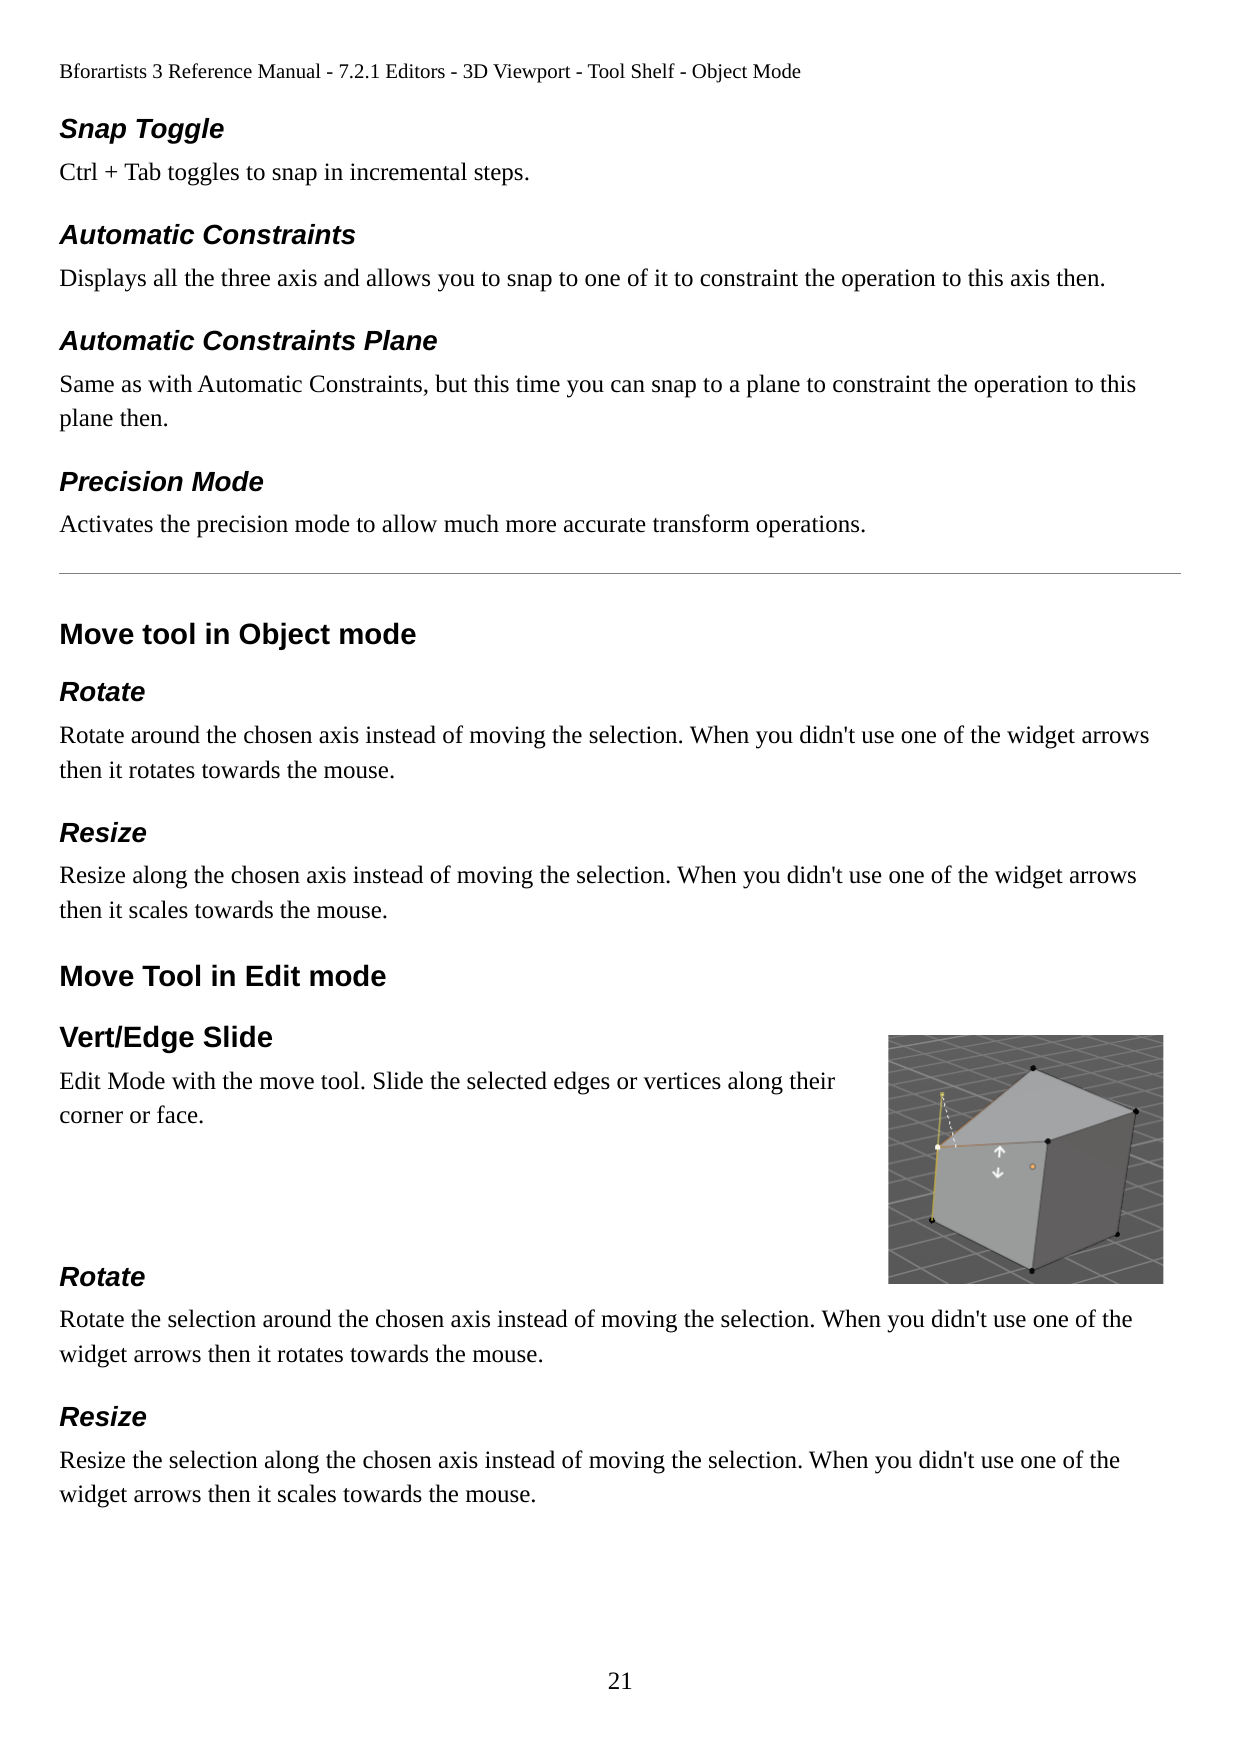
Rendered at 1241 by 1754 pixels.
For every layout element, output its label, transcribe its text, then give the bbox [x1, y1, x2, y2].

subtitle Vert/Edge Slide [59, 1019, 1181, 1053]
text Activates the precision mode to allow much more accurate transform operations. [59, 509, 1181, 538]
text Same as with Automatic Constraints, but this time you can snap to a plane to constraint the operation to this plane then. [59, 369, 1181, 432]
subtitle Resize [59, 816, 1181, 848]
text Rotate around the chosen axis instead of moving the selection. When you didn't use one of the widget arrows then it rotates towards the mouse. [59, 720, 1181, 783]
text Ctrl + Tab toggles to snap in incremental steps. [59, 157, 1181, 186]
subtitle Automatic Constraints Plane [59, 324, 1181, 356]
subtitle Snap Toggle [59, 113, 1181, 144]
subtitle Move tool in Object mode [59, 617, 1181, 651]
subtitle Precision Mode [59, 465, 1181, 497]
text Edit Mode with the move tool. Slide the selected edges or vertices along their corner or face. [59, 1066, 888, 1129]
subtitle Move Tool in Edit mode [59, 959, 1181, 992]
subtitle Resize [59, 1400, 1181, 1432]
text Resize the selection along the chosen axis instead of moving the selection. When you didn't use one of the widget arrows then it scales towards the mouse. [59, 1445, 1181, 1508]
text Rotate the selection around the chosen axis instead of moving the selection. When you didn't use one of the widget arrows then it rotates towards the mouse. [59, 1304, 1181, 1368]
text Displays all the three axis and allows you to snap to one of it to constraint the operation to this axis then. [59, 263, 1181, 292]
subtitle Rotate [59, 676, 1181, 708]
subtitle Rotate [59, 1260, 1181, 1292]
subtitle Automatic Constraints [59, 218, 1181, 250]
picture [888, 1035, 1164, 1284]
text Resize along the chosen axis instead of moving the selection. When you didn't use one of the widget arrows then it scales towards the mouse. [59, 861, 1181, 924]
